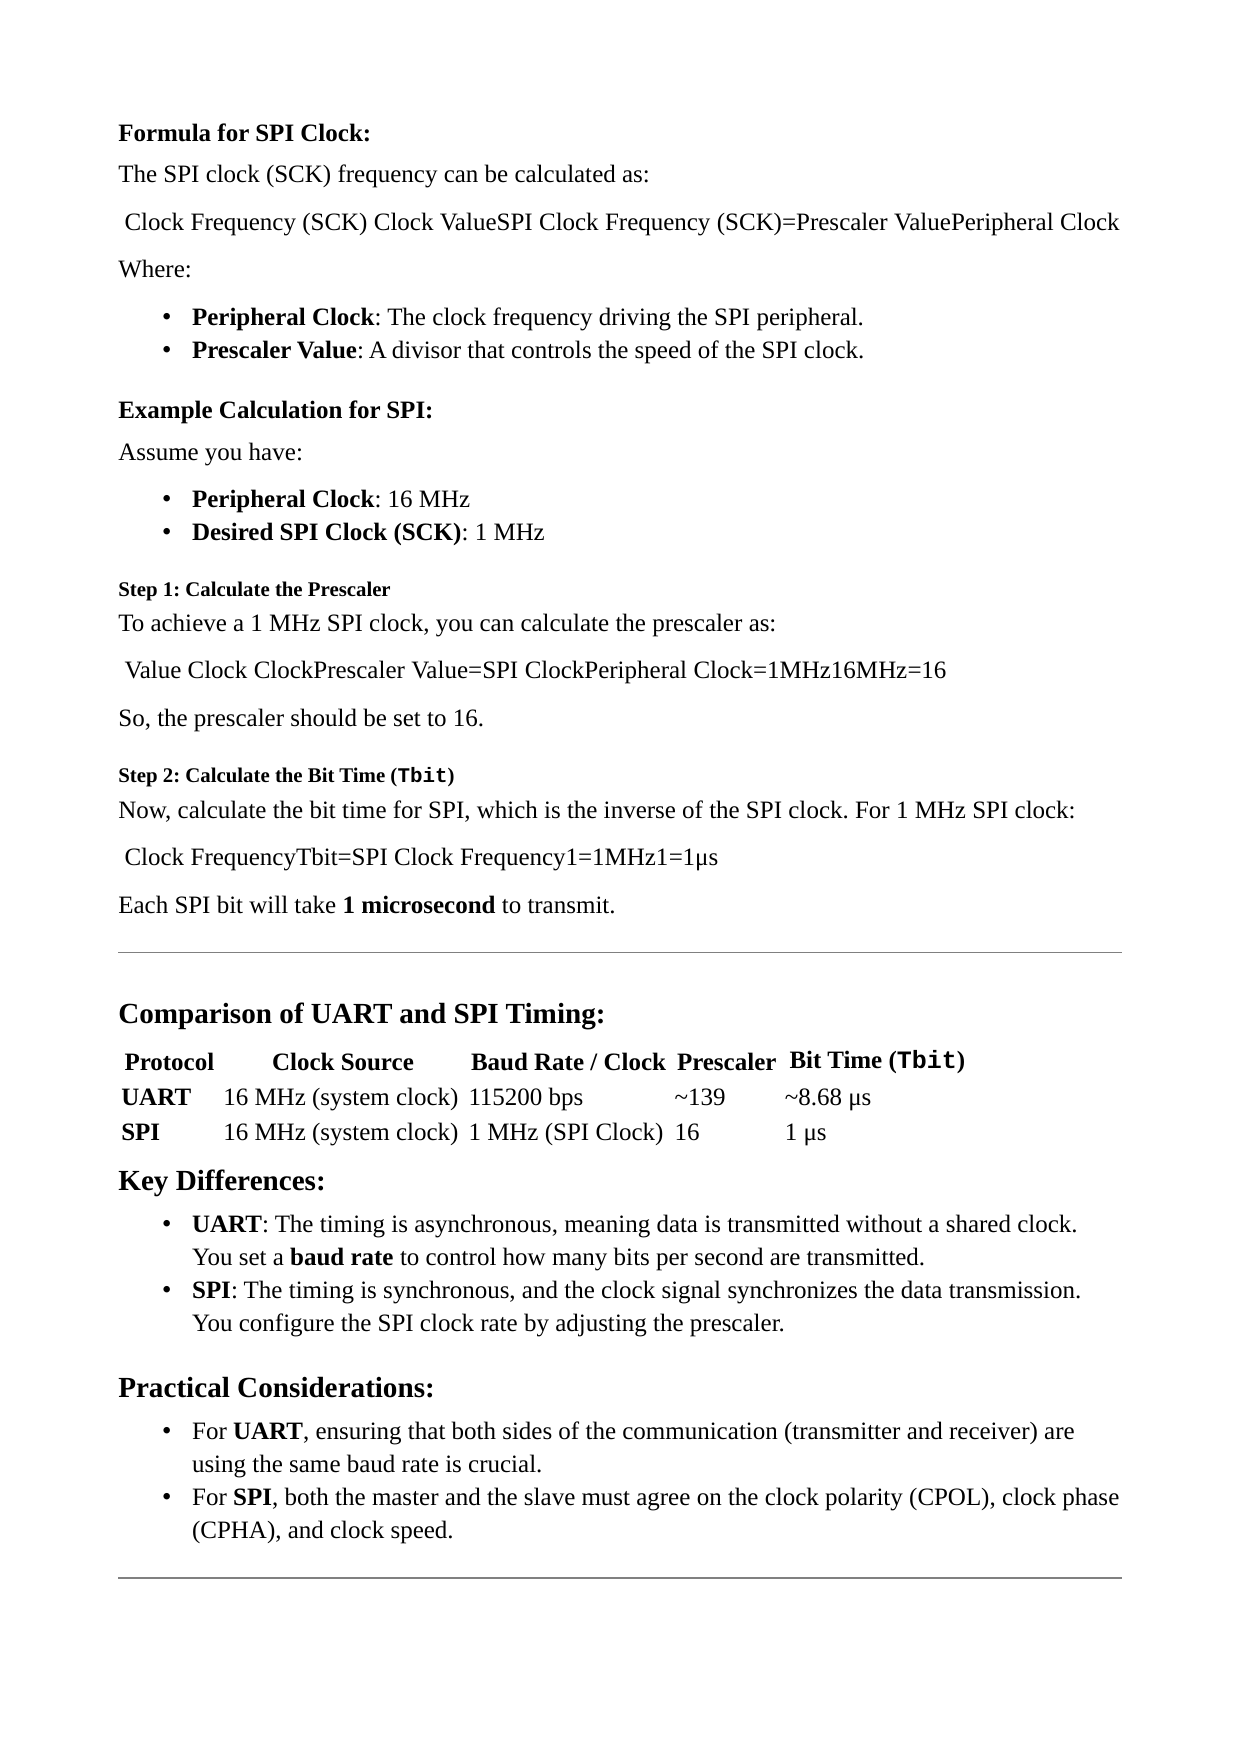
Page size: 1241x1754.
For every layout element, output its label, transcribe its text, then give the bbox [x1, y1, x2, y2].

table_header Prescaler [671, 1043, 782, 1079]
text Value Clock ClockPrescaler Value=SPI ClockPeripheral Clock​=1MHz16MHz​=16 [118, 655, 1122, 684]
list For SPI, both the master and the slave must agree on the clock polarity (CPOL), clock phase (CPHA), and clock speed. [162, 1482, 1122, 1544]
table_cell ~8.68 μs [782, 1079, 972, 1114]
list Desired SPI Clock (SCK): 1 MHz [162, 517, 1122, 546]
table_cell UART [118, 1079, 220, 1114]
subtitle Step 1: Calculate the Prescaler [118, 577, 1122, 601]
list For UART, ensuring that both sides of the communication (transmitter and receiver) are using the same baud rate is crucial. [162, 1416, 1122, 1478]
text Where: [118, 254, 1122, 283]
table_cell SPI [118, 1114, 220, 1148]
subtitle Practical Considerations: [118, 1370, 1122, 1404]
table_cell ~139 [671, 1079, 782, 1114]
subtitle Step 2: Calculate the Bit Time (Tbit) [118, 763, 1122, 789]
list Prescaler Value: A divisor that controls the speed of the SPI clock. [162, 335, 1122, 364]
table_cell 16 [671, 1114, 782, 1148]
table_cell 115200 bps [465, 1079, 671, 1114]
text Assume you have: [118, 437, 1122, 465]
text Now, calculate the bit time for SPI, which is the inverse of the SPI clock. For 1 MHz SPI clock: [118, 795, 1122, 824]
table_cell 16 MHz (system clock) [220, 1079, 465, 1114]
subtitle Example Calculation for SPI: [118, 395, 1122, 424]
text Clock FrequencyTbit​=SPI Clock Frequency1​=1MHz1​=1μs [118, 842, 1122, 871]
table_cell 1 μs [782, 1114, 972, 1148]
subtitle Formula for SPI Clock: [118, 118, 1122, 147]
text To achieve a 1 MHz SPI clock, you can calculate the prescaler as: [118, 608, 1122, 636]
text Each SPI bit will take 1 microsecond to transmit. [118, 890, 1122, 919]
table_header Protocol [118, 1043, 220, 1079]
text Clock Frequency (SCK) Clock ValueSPI Clock Frequency (SCK)=Prescaler ValuePeripheral Clock​ [118, 207, 1122, 236]
list Peripheral Clock: 16 MHz [162, 484, 1122, 513]
list SPI: The timing is synchronous, and the clock signal synchronizes the data transmission. You configure the SPI clock rate by adjusting the prescaler. [162, 1275, 1122, 1337]
text The SPI clock (SCK) frequency can be calculated as: [118, 159, 1122, 188]
list UART: The timing is asynchronous, meaning data is transmitted without a shared clock. You set a baud rate to control how many bits per second are transmitted. [162, 1209, 1122, 1271]
table_header Bit Time (Tbit) [782, 1043, 972, 1079]
table_header Baud Rate / Clock [465, 1043, 671, 1079]
subtitle Key Differences: [118, 1163, 1122, 1197]
subtitle Comparison of UART and SPI Timing: [118, 997, 1122, 1030]
table_cell 16 MHz (system clock) [220, 1114, 465, 1148]
table_cell 1 MHz (SPI Clock) [465, 1114, 671, 1148]
list Peripheral Clock: The clock frequency driving the SPI peripheral. [162, 302, 1122, 331]
table_header Clock Source [220, 1043, 465, 1079]
text So, the prescaler should be set to 16. [118, 703, 1122, 732]
